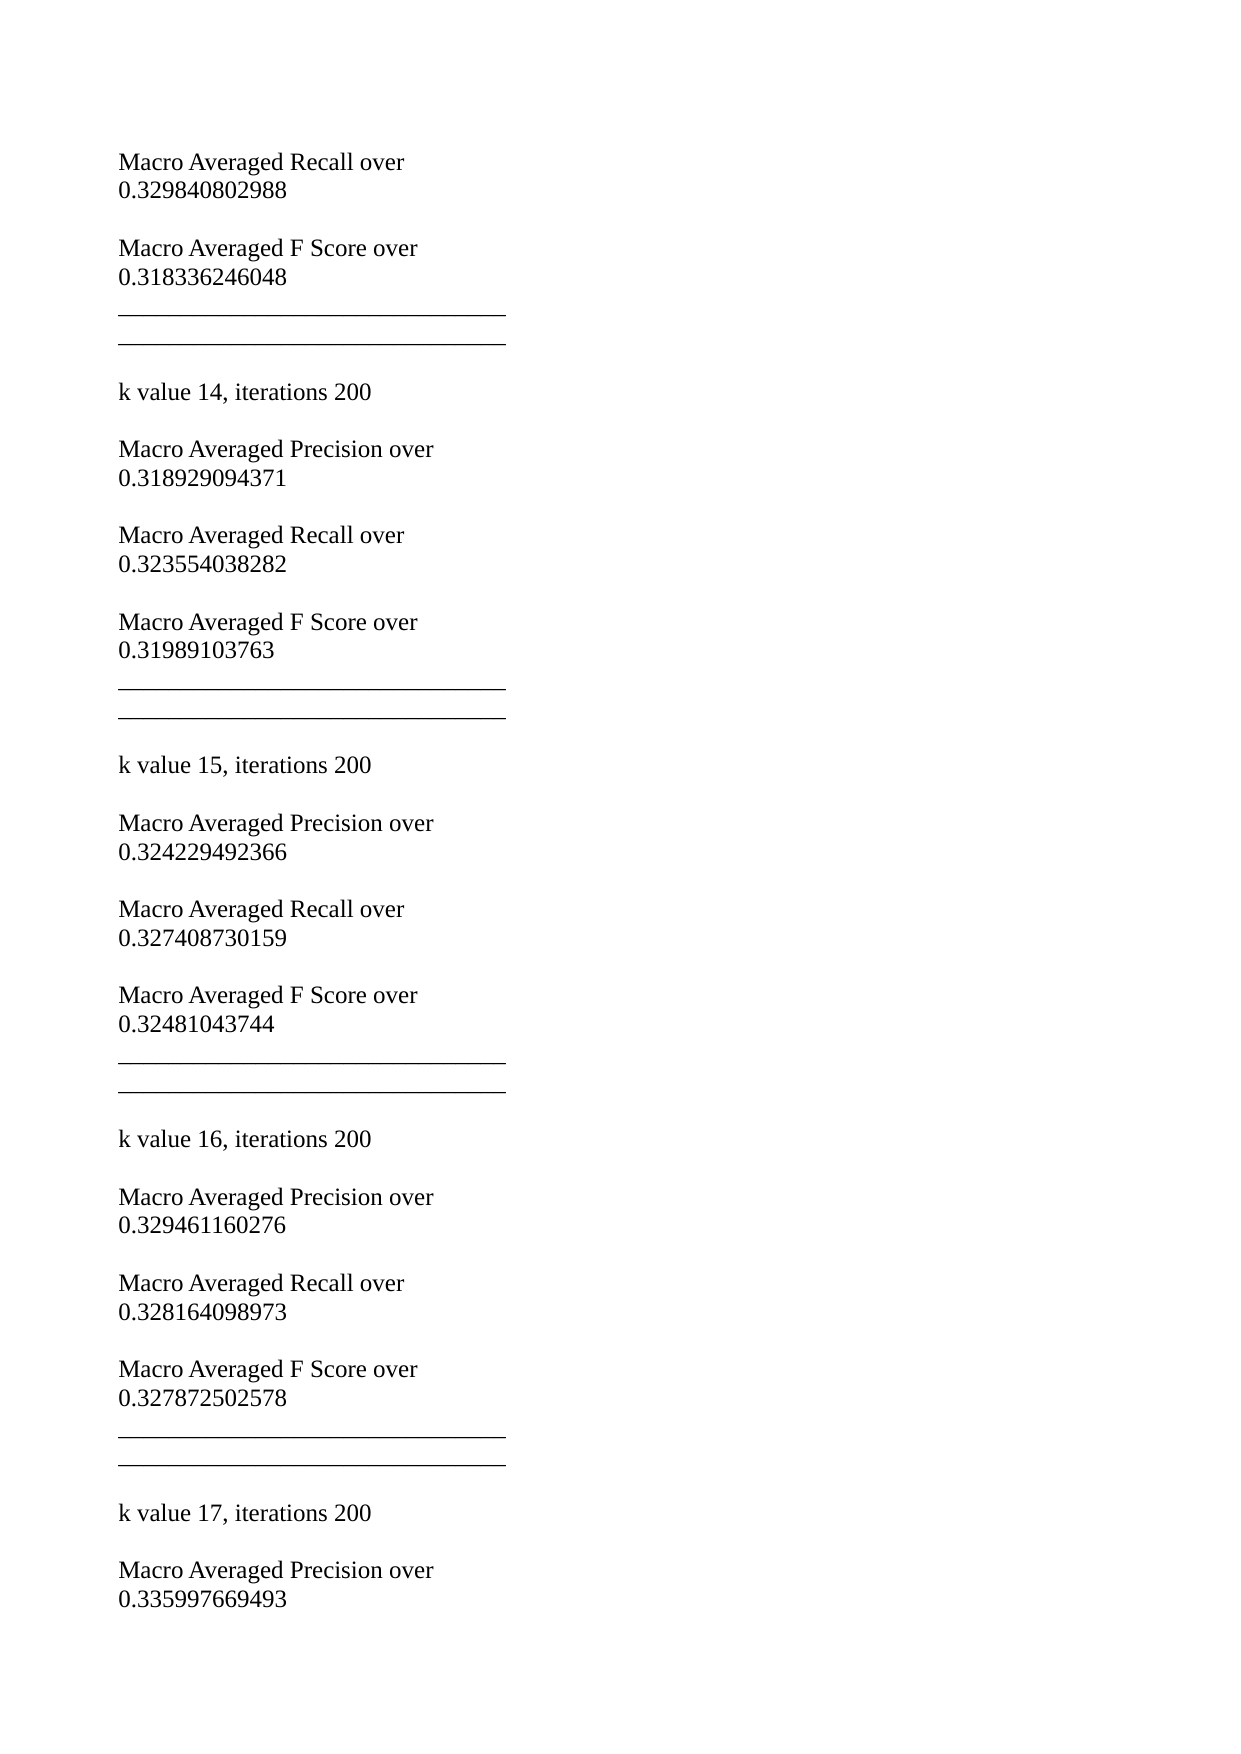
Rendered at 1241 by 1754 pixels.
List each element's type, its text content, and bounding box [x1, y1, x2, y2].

text Macro Averaged Precision over [118, 808, 1122, 837]
text Macro Averaged F Score over [118, 981, 1122, 1009]
text _______________________________ [118, 664, 1122, 693]
text 0.324229492366 [118, 837, 1122, 866]
text 0.328164098973 [118, 1297, 1122, 1326]
text k value 17, iterations 200 [118, 1498, 1122, 1527]
text 0.329840802988 [118, 176, 1122, 204]
text k value 14, iterations 200 [118, 377, 1122, 406]
text Macro Averaged F Score over [118, 233, 1122, 262]
text _______________________________ [118, 1412, 1122, 1441]
text 0.323554038282 [118, 549, 1122, 578]
text 0.31989103763 [118, 636, 1122, 664]
text Macro Averaged Recall over [118, 894, 1122, 923]
text Macro Averaged Recall over [118, 521, 1122, 549]
text 0.335997669493 [118, 1584, 1122, 1613]
text k value 15, iterations 200 [118, 751, 1122, 779]
text _______________________________ [118, 1441, 1122, 1469]
text _______________________________ [118, 1067, 1122, 1096]
text 0.318336246048 [118, 262, 1122, 291]
text 0.32481043744 [118, 1009, 1122, 1038]
text Macro Averaged Recall over [118, 1268, 1122, 1297]
text _______________________________ [118, 319, 1122, 348]
text Macro Averaged Recall over [118, 147, 1122, 176]
text _______________________________ [118, 1038, 1122, 1067]
text 0.327408730159 [118, 923, 1122, 952]
text _______________________________ [118, 693, 1122, 722]
text 0.329461160276 [118, 1211, 1122, 1239]
text 0.327872502578 [118, 1383, 1122, 1412]
text Macro Averaged F Score over [118, 607, 1122, 636]
text Macro Averaged Precision over [118, 434, 1122, 463]
text _______________________________ [118, 291, 1122, 319]
text Macro Averaged Precision over [118, 1182, 1122, 1211]
text Macro Averaged Precision over [118, 1556, 1122, 1584]
text k value 16, iterations 200 [118, 1124, 1122, 1153]
text 0.318929094371 [118, 463, 1122, 492]
text Macro Averaged F Score over [118, 1354, 1122, 1383]
